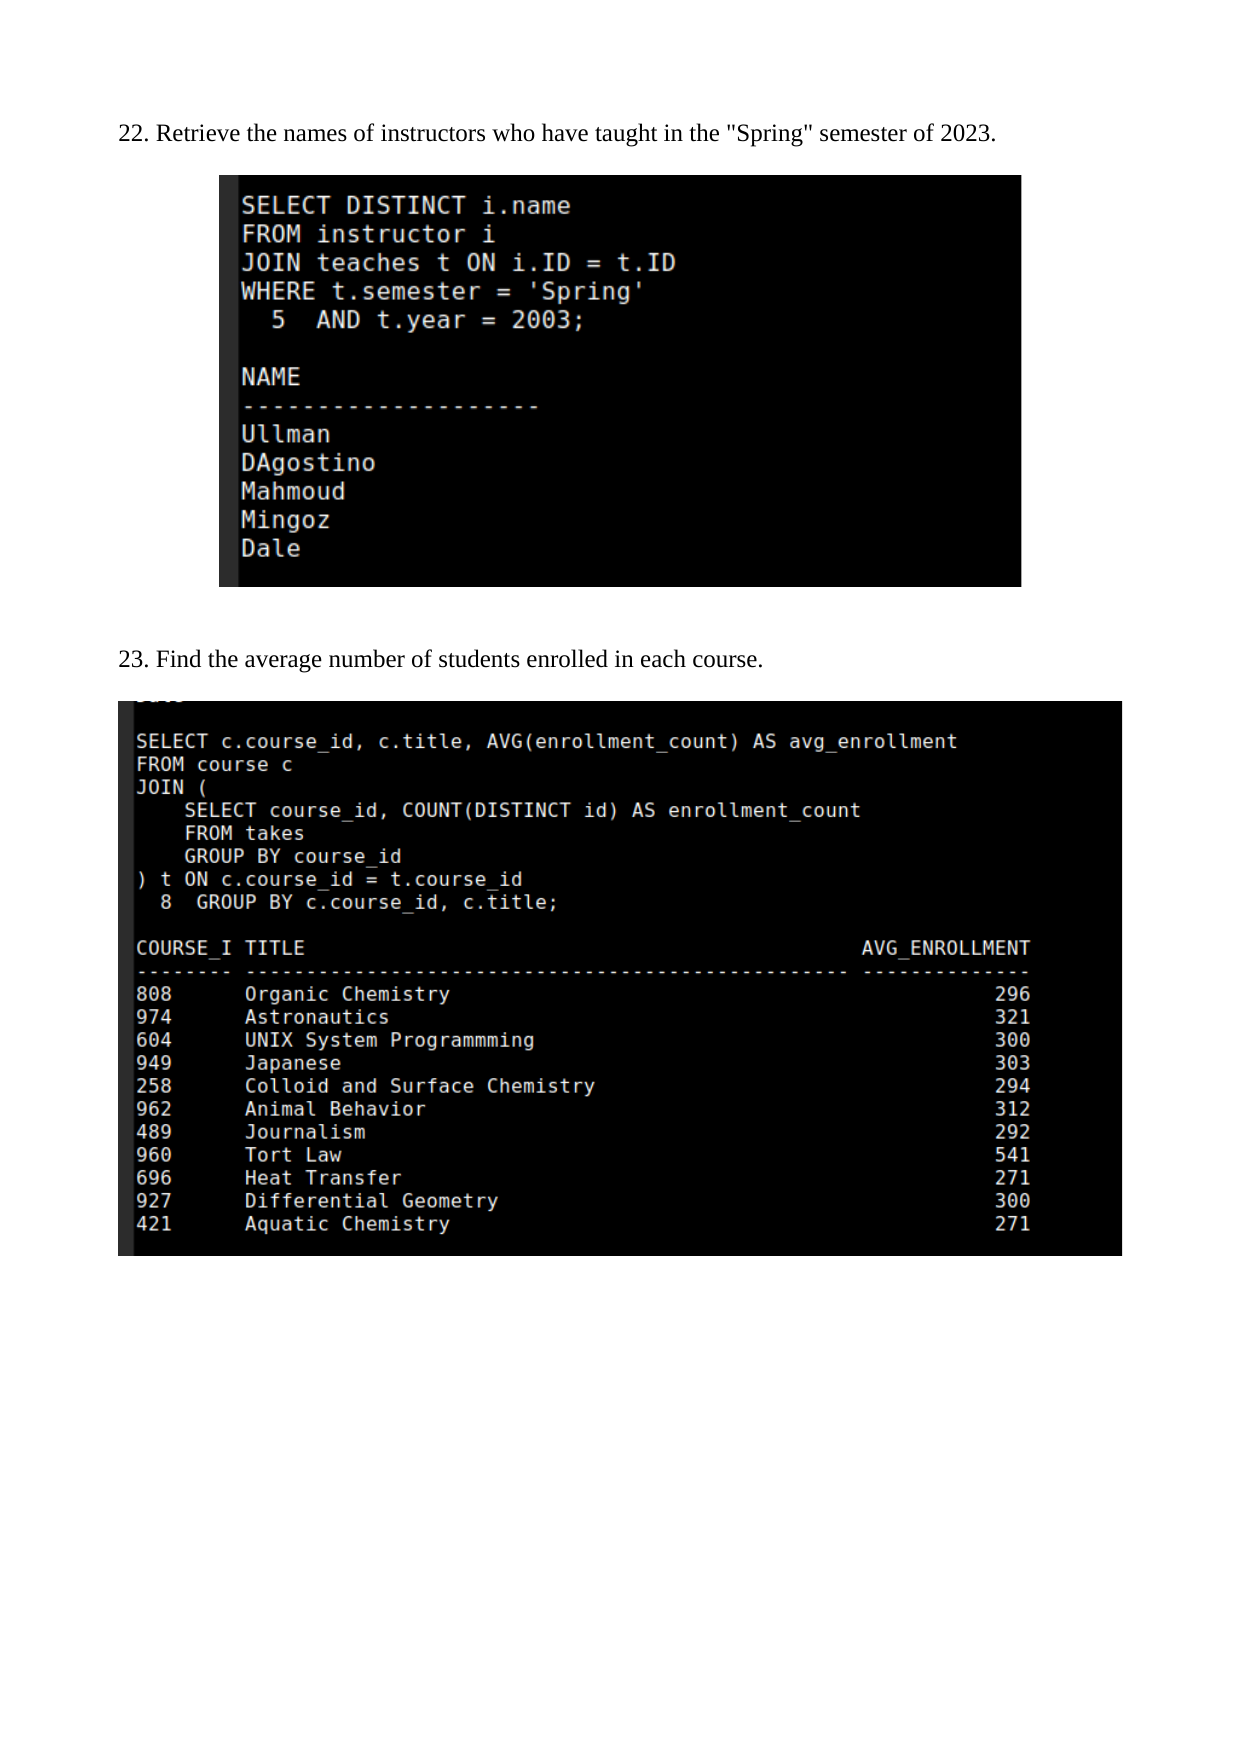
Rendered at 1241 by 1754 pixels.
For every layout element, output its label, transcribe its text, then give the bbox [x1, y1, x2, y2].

picture [118, 701, 1123, 1256]
picture [219, 175, 1022, 587]
text 23. Find the average number of students enrolled in each course. [118, 644, 1122, 673]
text 22. Retrieve the names of instructors who have taught in the "Spring" semester of 2023. [118, 118, 1122, 147]
